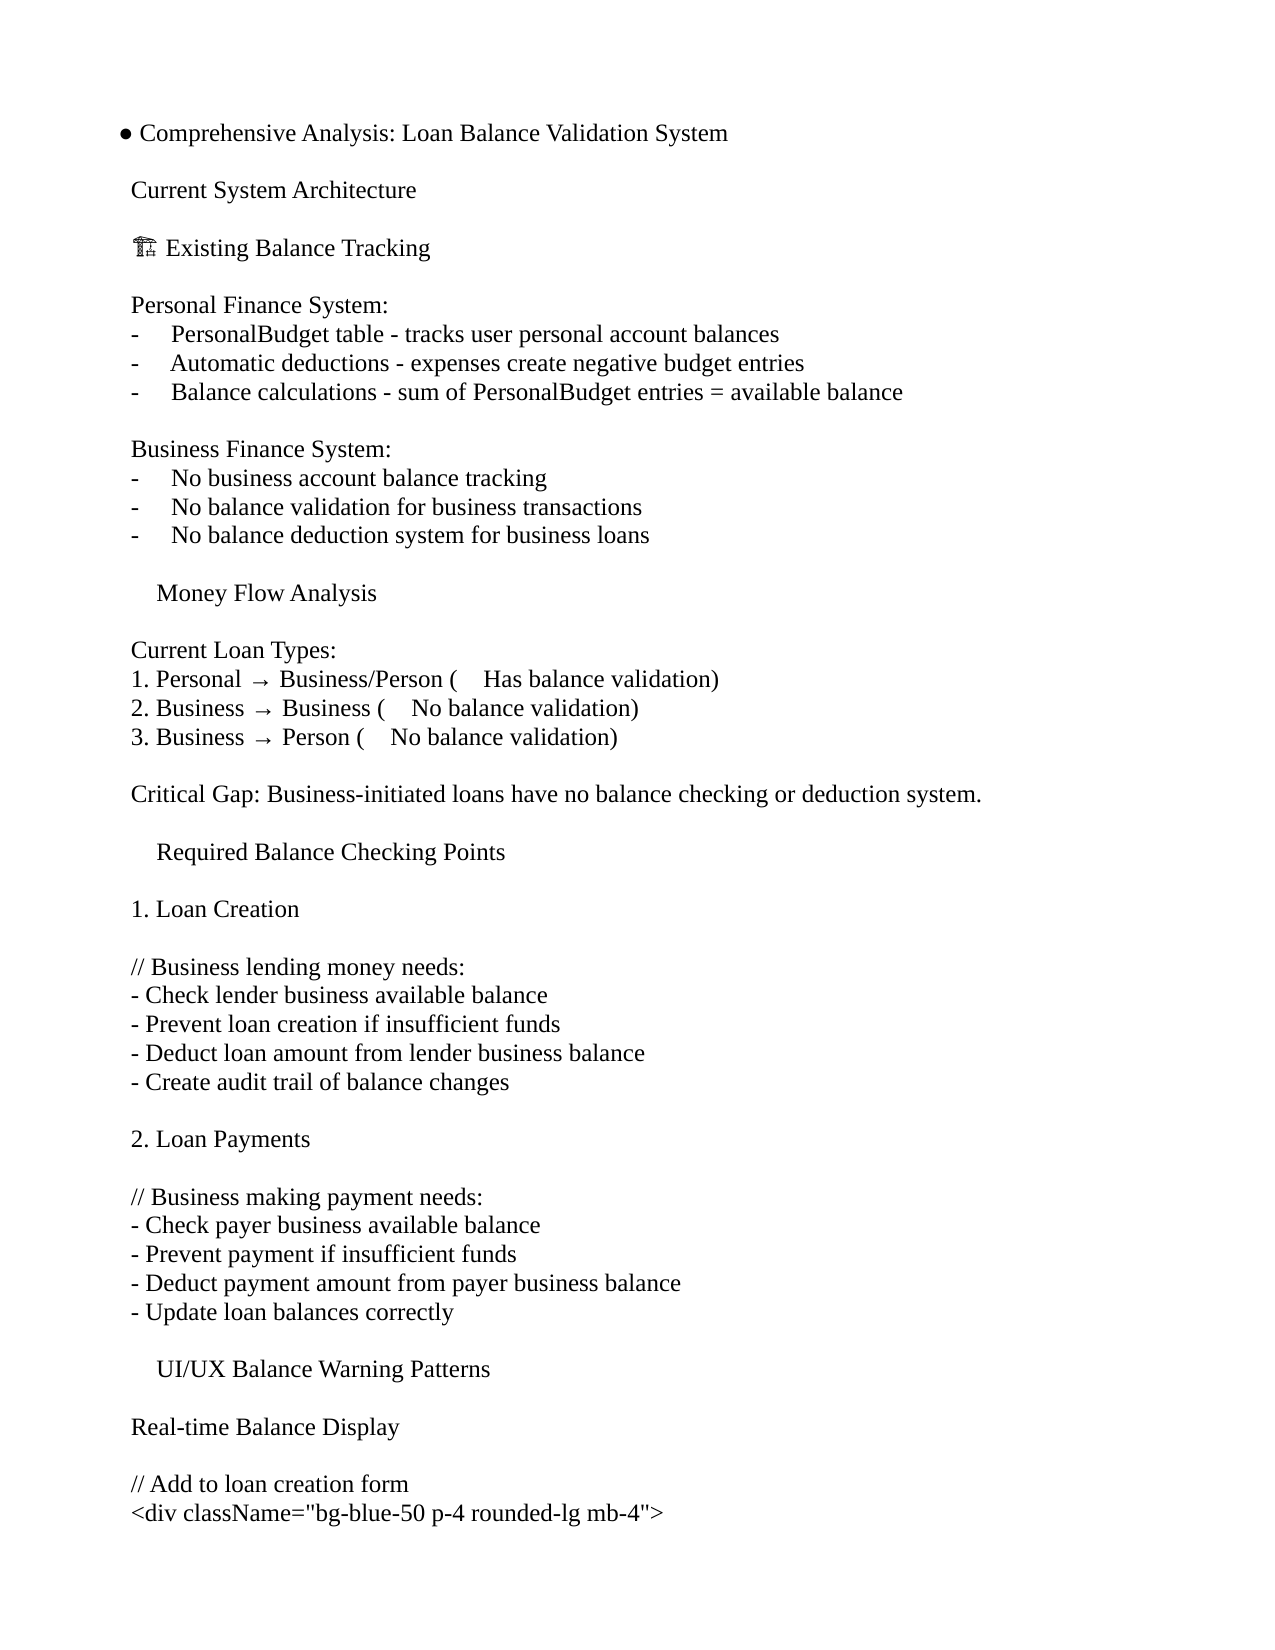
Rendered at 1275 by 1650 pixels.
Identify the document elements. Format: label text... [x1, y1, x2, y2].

text - ✅ Balance calculations - sum of PersonalBudget entries = available balance [118, 377, 1157, 406]
text Business Finance System: [118, 434, 1157, 463]
text 🎨 UI/UX Balance Warning Patterns [118, 1354, 1157, 1383]
text Critical Gap: Business-initiated loans have no balance checking or deduction system. [118, 779, 1157, 808]
text 2. Loan Payments [118, 1124, 1157, 1153]
text 🚨 Required Balance Checking Points [118, 837, 1157, 866]
text ● Comprehensive Analysis: Loan Balance Validation System [118, 118, 1157, 147]
text Current Loan Types: [118, 636, 1157, 664]
text - ❌ No balance validation for business transactions [118, 492, 1157, 521]
text - Create audit trail of balance changes [118, 1067, 1157, 1096]
text Real-time Balance Display [118, 1412, 1157, 1441]
text 1. Loan Creation [118, 894, 1157, 923]
text - ❌ No business account balance tracking [118, 463, 1157, 492]
text - Update loan balances correctly [118, 1297, 1157, 1326]
text 1. Personal → Business/Person (✅ Has balance validation) [118, 664, 1157, 693]
text 🏗️ Existing Balance Tracking [118, 233, 1157, 262]
text // Business making payment needs: [118, 1182, 1157, 1211]
text 2. Business → Business (❌ No balance validation) [118, 693, 1157, 722]
text 3. Business → Person (❌ No balance validation) [118, 722, 1157, 751]
text - Prevent loan creation if insufficient funds [118, 1009, 1157, 1038]
text Personal Finance System: [118, 291, 1157, 319]
text - Prevent payment if insufficient funds [118, 1239, 1157, 1268]
text - Deduct loan amount from lender business balance [118, 1038, 1157, 1067]
text - Deduct payment amount from payer business balance [118, 1268, 1157, 1297]
text - Check lender business available balance [118, 981, 1157, 1009]
text // Add to loan creation form [118, 1469, 1157, 1498]
text // Business lending money needs: [118, 952, 1157, 981]
text - ✅ Automatic deductions - expenses create negative budget entries [118, 348, 1157, 377]
text - ✅ PersonalBudget table - tracks user personal account balances [118, 319, 1157, 348]
text - ❌ No balance deduction system for business loans [118, 521, 1157, 549]
text Current System Architecture [118, 176, 1157, 204]
text - Check payer business available balance [118, 1211, 1157, 1239]
text 🔄 Money Flow Analysis [118, 578, 1157, 607]
text <div className="bg-blue-50 p-4 rounded-lg mb-4"> [118, 1498, 1157, 1527]
